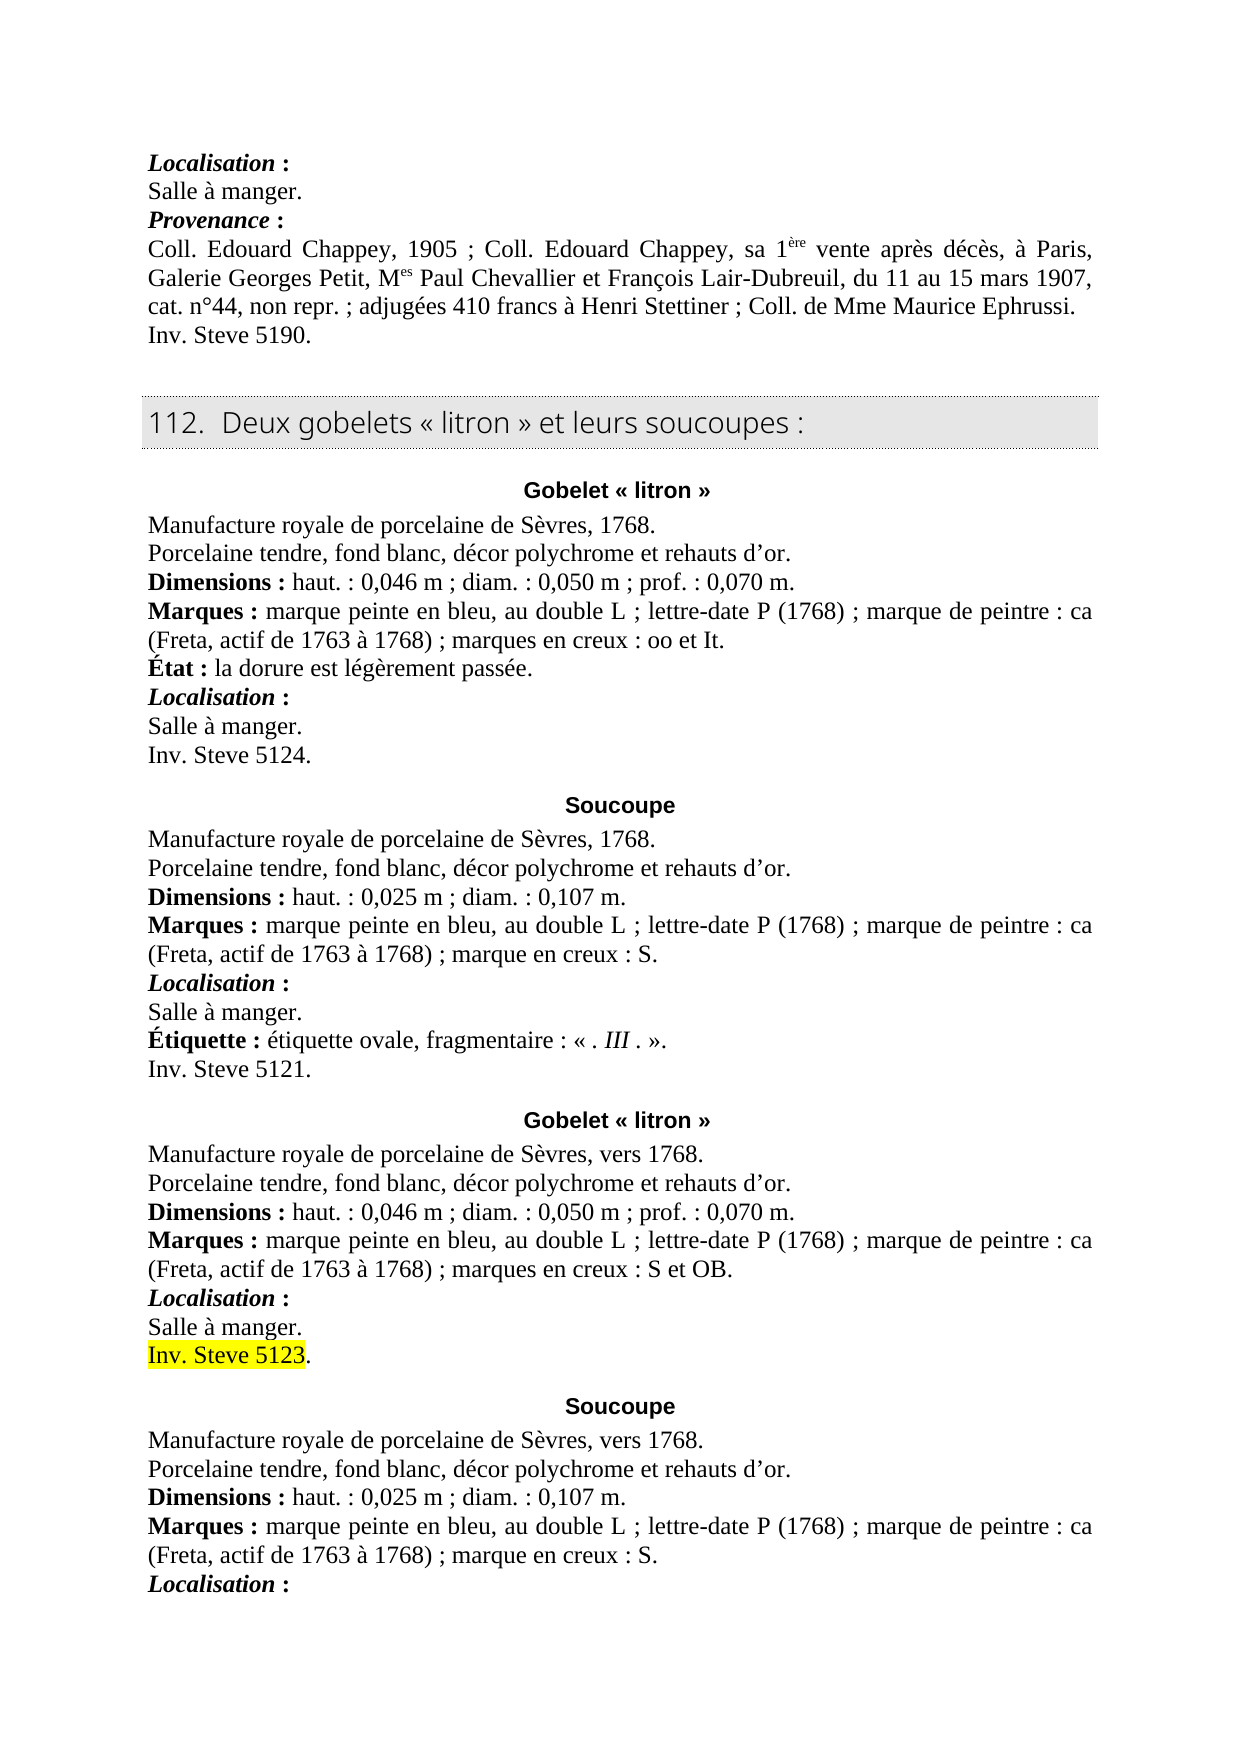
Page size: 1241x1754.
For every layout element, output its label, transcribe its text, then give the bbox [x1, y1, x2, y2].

text Salle à manger. [148, 711, 1093, 740]
text Salle à manger. [148, 997, 1093, 1026]
text Marques : marque peinte en bleu, au double L ; lettre-date P (1768) ; marque de peintre : ca (Freta, actif de 1763 à 1768) ; marque en creux : S. [148, 1511, 1093, 1569]
text Manufacture royale de porcelaine de Sèvres, vers 1768. [148, 1139, 1093, 1168]
text Dimensions : haut. : 0,046 m ; diam. : 0,050 m ; prof. : 0,070 m. [148, 1197, 1093, 1225]
text Localisation : [148, 968, 1093, 997]
text Dimensions : haut. : 0,025 m ; diam. : 0,107 m. [148, 882, 1093, 911]
text Localisation : [148, 1283, 1093, 1312]
text Porcelaine tendre, fond blanc, décor polychrome et rehauts d’or. [148, 538, 1093, 567]
text Salle à manger. [148, 1312, 1093, 1340]
text Inv. Steve 5121. [148, 1054, 1093, 1083]
subtitle Deux gobelets « litron » et leurs soucoupes : [142, 396, 1098, 448]
text Marques : marque peinte en bleu, au double L ; lettre-date P (1768) ; marque de peintre : ca (Freta, actif de 1763 à 1768) ; marques en creux : oo et It. [148, 596, 1093, 653]
text Étiquette : étiquette ovale, fragmentaire : « . III . ». [148, 1026, 1093, 1054]
text Provenance : [148, 205, 1093, 234]
text Porcelaine tendre, fond blanc, décor polychrome et rehauts d’or. [148, 1454, 1093, 1482]
text Manufacture royale de porcelaine de Sèvres, vers 1768. [148, 1425, 1093, 1454]
text Dimensions : haut. : 0,025 m ; diam. : 0,107 m. [148, 1482, 1093, 1511]
text Marques : marque peinte en bleu, au double L ; lettre-date P (1768) ; marque de peintre : ca (Freta, actif de 1763 à 1768) ; marques en creux : S et OB. [148, 1225, 1093, 1283]
text Localisation : [148, 148, 1093, 176]
text Coll. Edouard Chappey, 1905 ; Coll. Edouard Chappey, sa 1ère vente après décès, à Paris, Galerie Georges Petit, Mes Paul Chevallier et François Lair-Dubreuil, du 11 au 15 mars 1907, cat. n°44, non repr. ; adjugées 410 francs à Henri Stettiner ; Coll. de Mme Maurice Ephrussi. [148, 234, 1093, 320]
text Dimensions : haut. : 0,046 m ; diam. : 0,050 m ; prof. : 0,070 m. [148, 567, 1093, 596]
text État : la dorure est légèrement passée. [148, 653, 1093, 682]
text Porcelaine tendre, fond blanc, décor polychrome et rehauts d’or. [148, 1168, 1093, 1197]
subtitle Soucoupe [148, 792, 1093, 818]
text Salle à manger. [148, 176, 1093, 205]
text Manufacture royale de porcelaine de Sèvres, 1768. [148, 824, 1093, 853]
text Manufacture royale de porcelaine de Sèvres, 1768. [148, 510, 1093, 538]
text Porcelaine tendre, fond blanc, décor polychrome et rehauts d’or. [148, 853, 1093, 882]
text Localisation : [148, 1569, 1093, 1597]
subtitle Soucoupe [148, 1393, 1093, 1419]
text Inv. Steve 5124. [148, 740, 1093, 768]
subtitle Gobelet « litron » [148, 1107, 1093, 1133]
text Inv. Steve 5123. [148, 1340, 1093, 1369]
subtitle Gobelet « litron » [148, 477, 1093, 504]
text Localisation : [148, 682, 1093, 711]
text Inv. Steve 5190. [148, 320, 1093, 349]
text Marques : marque peinte en bleu, au double L ; lettre-date P (1768) ; marque de peintre : ca (Freta, actif de 1763 à 1768) ; marque en creux : S. [148, 911, 1093, 968]
